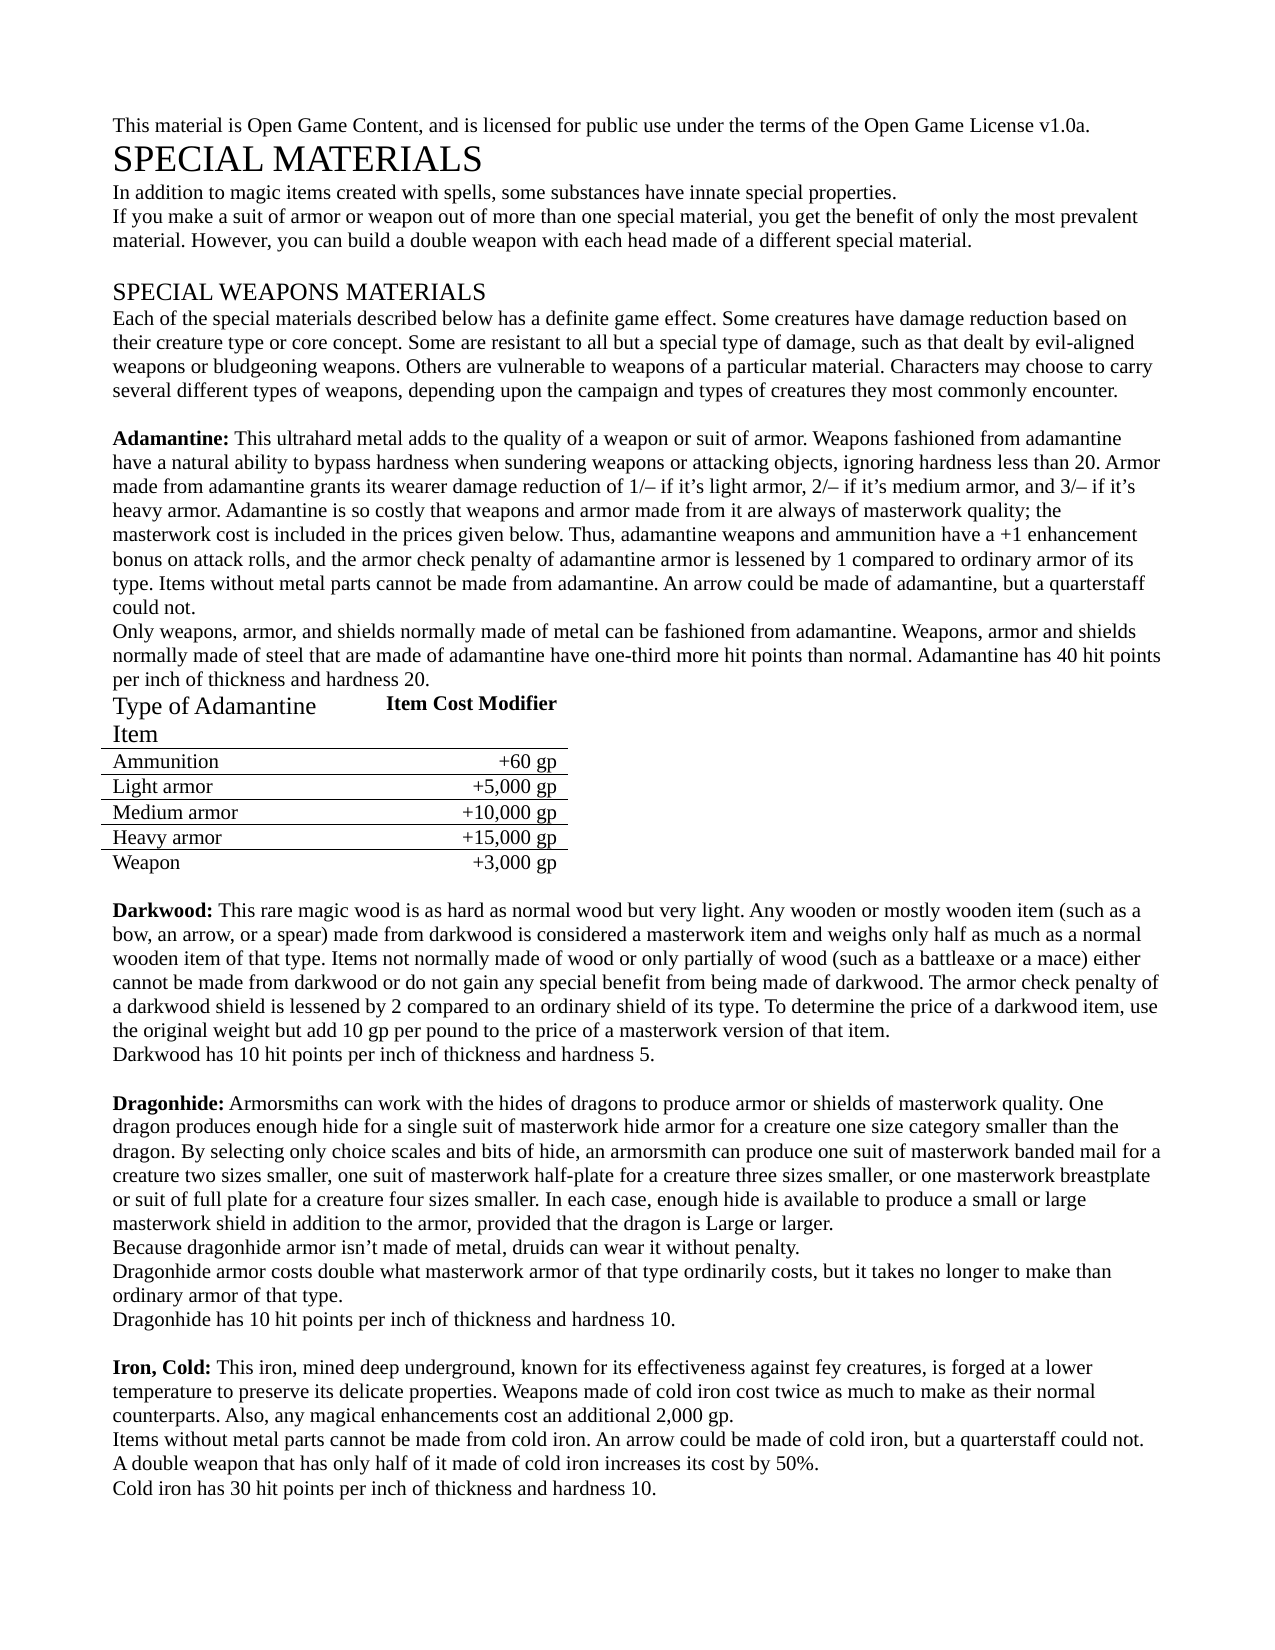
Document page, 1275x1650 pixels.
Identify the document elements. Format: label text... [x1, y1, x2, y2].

table_cell +5,000 gp [364, 775, 568, 798]
text SPECIAL WEAPONS MATERIALS [112, 277, 1162, 306]
text A double weapon that has only half of it made of cold iron increases its cost by 50%. [112, 1451, 1162, 1475]
text Items without metal parts cannot be made from cold iron. An arrow could be made of cold iron, but a quarterstaff could not. [112, 1427, 1162, 1451]
text Adamantine: This ultrahard metal adds to the quality of a weapon or suit of armor. Weapons fashioned from adamantine have a natural ability to bypass hardness when sundering weapons or attacking objects, ignoring hardness less than 20. Armor made from adamantine grants its wearer damage reduction of 1/– if it’s light armor, 2/– if it’s medium armor, and 3/– if it’s heavy armor. Adamantine is so costly that weapons and armor made from it are always of masterwork quality; the masterwork cost is included in the prices given below. Thus, adamantine weapons and ammunition have a +1 enhancement bonus on attack rolls, and the armor check penalty of adamantine armor is lessened by 1 compared to ordinary armor of its type. Items without metal parts cannot be made from adamantine. An arrow could be made of adamantine, but a quarterstaff could not. [112, 426, 1162, 619]
text Dragonhide armor costs double what masterwork armor of that type ordinarily costs, but it takes no longer to make than ordinary armor of that type. [112, 1259, 1162, 1307]
text Cold iron has 30 hit points per inch of thickness and hardness 10. [112, 1475, 1162, 1499]
text Only weapons, armor, and shields normally made of metal can be fashioned from adamantine. Weapons, armor and shields normally made of steel that are made of adamantine have one-third more hit points than normal. Adamantine has 40 hit points per inch of thickness and hardness 20. [112, 619, 1162, 691]
text Iron, Cold: This iron, mined deep underground, known for its effectiveness against fey creatures, is forged at a lower temperature to preserve its delicate properties. Weapons made of cold iron cost twice as much to make as their normal counterparts. Also, any magical enhancements cost an additional 2,000 gp. [112, 1355, 1162, 1427]
table_header Item Cost Modifier [364, 691, 568, 748]
text Dragonhide has 10 hit points per inch of thickness and hardness 10. [112, 1307, 1162, 1331]
text Because dragonhide armor isn’t made of metal, druids can wear it without penalty. [112, 1235, 1162, 1259]
text Dragonhide: Armorsmiths can work with the hides of dragons to produce armor or shields of masterwork quality. One dragon produces enough hide for a single suit of masterwork hide armor for a creature one size category smaller than the dragon. By selecting only choice scales and bits of hide, an armorsmith can produce one suit of masterwork banded mail for a creature two sizes smaller, one suit of masterwork half-plate for a creature three sizes smaller, or one masterwork breastplate or suit of full plate for a creature four sizes smaller. In each case, enough hide is available to produce a small or large masterwork shield in addition to the armor, provided that the dragon is Large or larger. [112, 1090, 1162, 1235]
subtitle SPECIAL MATERIALS [112, 137, 1162, 180]
table_cell +60 gp [364, 749, 568, 773]
table_header Type of Adamantine Item [101, 691, 364, 748]
table_cell +10,000 gp [364, 800, 568, 824]
table_cell Weapon [101, 850, 364, 874]
text In addition to magic items created with spells, some substances have innate special properties. [112, 180, 1162, 204]
text Each of the special materials described below has a definite game effect. Some creatures have damage reduction based on their creature type or core concept. Some are resistant to all but a special type of damage, such as that dealt by evil-aligned weapons or bludgeoning weapons. Others are vulnerable to weapons of a particular material. Characters may choose to carry several different types of weapons, depending upon the campaign and types of creatures they most commonly encounter. [112, 306, 1162, 402]
text Darkwood: This rare magic wood is as hard as normal wood but very light. Any wooden or mostly wooden item (such as a bow, an arrow, or a spear) made from darkwood is considered a masterwork item and weighs only half as much as a normal wooden item of that type. Items not normally made of wood or only partially of wood (such as a battleaxe or a mace) either cannot be made from darkwood or do not gain any special benefit from being made of darkwood. The armor check penalty of a darkwood shield is lessened by 2 compared to an ordinary shield of its type. To determine the price of a darkwood item, use the original weight but add 10 gp per pound to the price of a masterwork version of that item. [112, 898, 1162, 1042]
table_cell +3,000 gp [364, 850, 568, 874]
table_cell Heavy armor [101, 825, 364, 849]
text If you make a suit of armor or weapon out of more than one special material, you get the benefit of only the most prevalent material. However, you can build a double weapon with each head made of a different special material. [112, 204, 1162, 252]
table_cell +15,000 gp [364, 825, 568, 849]
table_cell Light armor [101, 775, 364, 798]
text Darkwood has 10 hit points per inch of thickness and hardness 5. [112, 1042, 1162, 1066]
text This material is Open Game Content, and is licensed for public use under the terms of the Open Game License v1.0a. [112, 112, 1162, 137]
table_cell Ammunition [101, 749, 364, 773]
table_cell Medium armor [101, 800, 364, 824]
